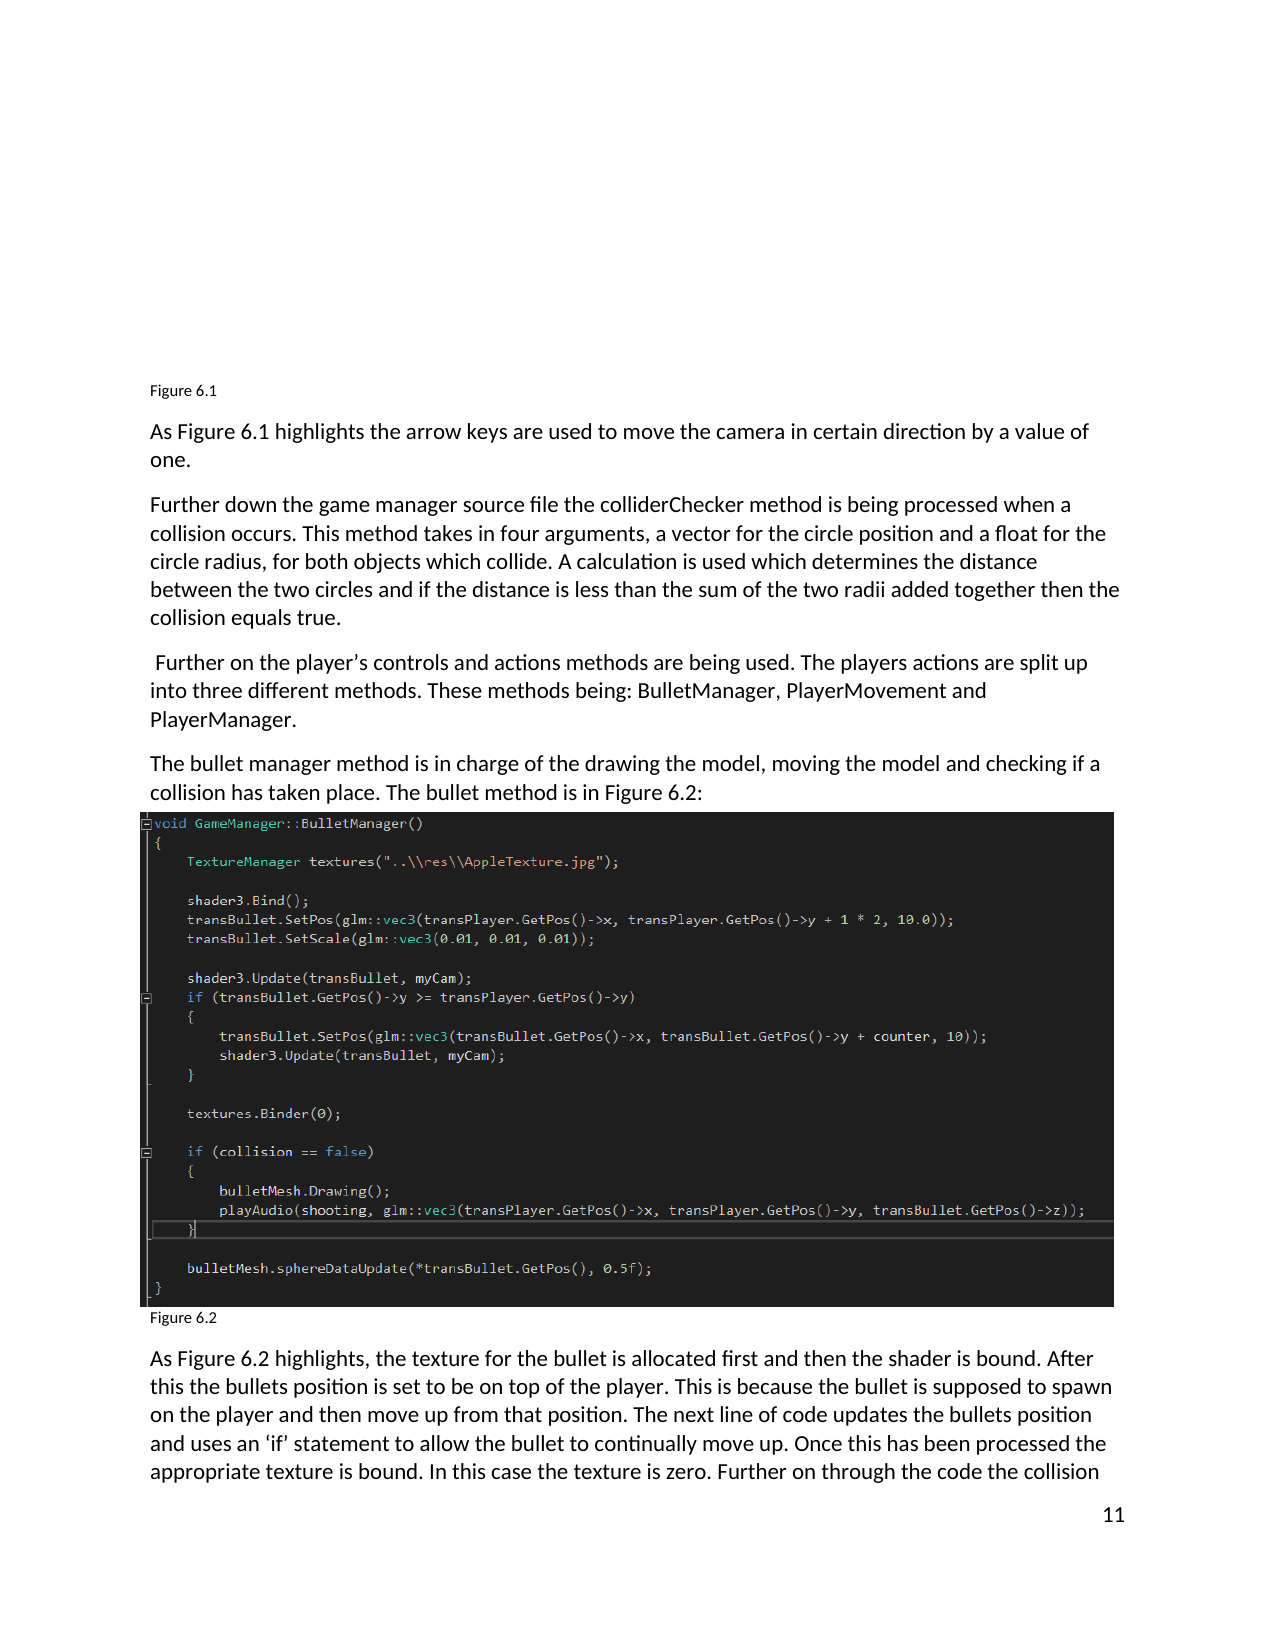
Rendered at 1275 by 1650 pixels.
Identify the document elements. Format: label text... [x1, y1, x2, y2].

text Further on the player’s controls and actions methods are being used. The players actions are split up into three different methods. These methods being: BulletManager, PlayerMovement and PlayerManager. [150, 648, 1125, 733]
text Figure 6.1 [150, 380, 1125, 401]
text As Figure 6.2 highlights, the texture for the bullet is allocated first and then the shader is bound. After this the bullets position is set to be on top of the player. This is because the bullet is supposed to spawn on the player and then move up from that position. The next line of code updates the bullets position and uses an ‘if’ statement to allow the bullet to continually move up. Once this has been processed the appropriate texture is bound. In this case the texture is zero. Further on through the code the collision [150, 1344, 1125, 1485]
text The bullet manager method is in charge of the drawing the model, moving the model and checking if a collision has taken place. The bullet method is in Figure 6.2: [150, 749, 1125, 806]
text Figure 6.2 [150, 823, 1125, 1327]
text Further down the game manager source file the colliderChecker method is being processed when a collision occurs. This method takes in four arguments, a vector for the circle position and a float for the circle radius, for both objects which collide. A calculation is used which determines the distance between the two circles and if the distance is less than the sum of the two radii added together then the collision equals true. [150, 490, 1125, 631]
text As Figure 6.1 highlights the arrow keys are used to move the camera in certain direction by a value of one. [150, 417, 1125, 473]
